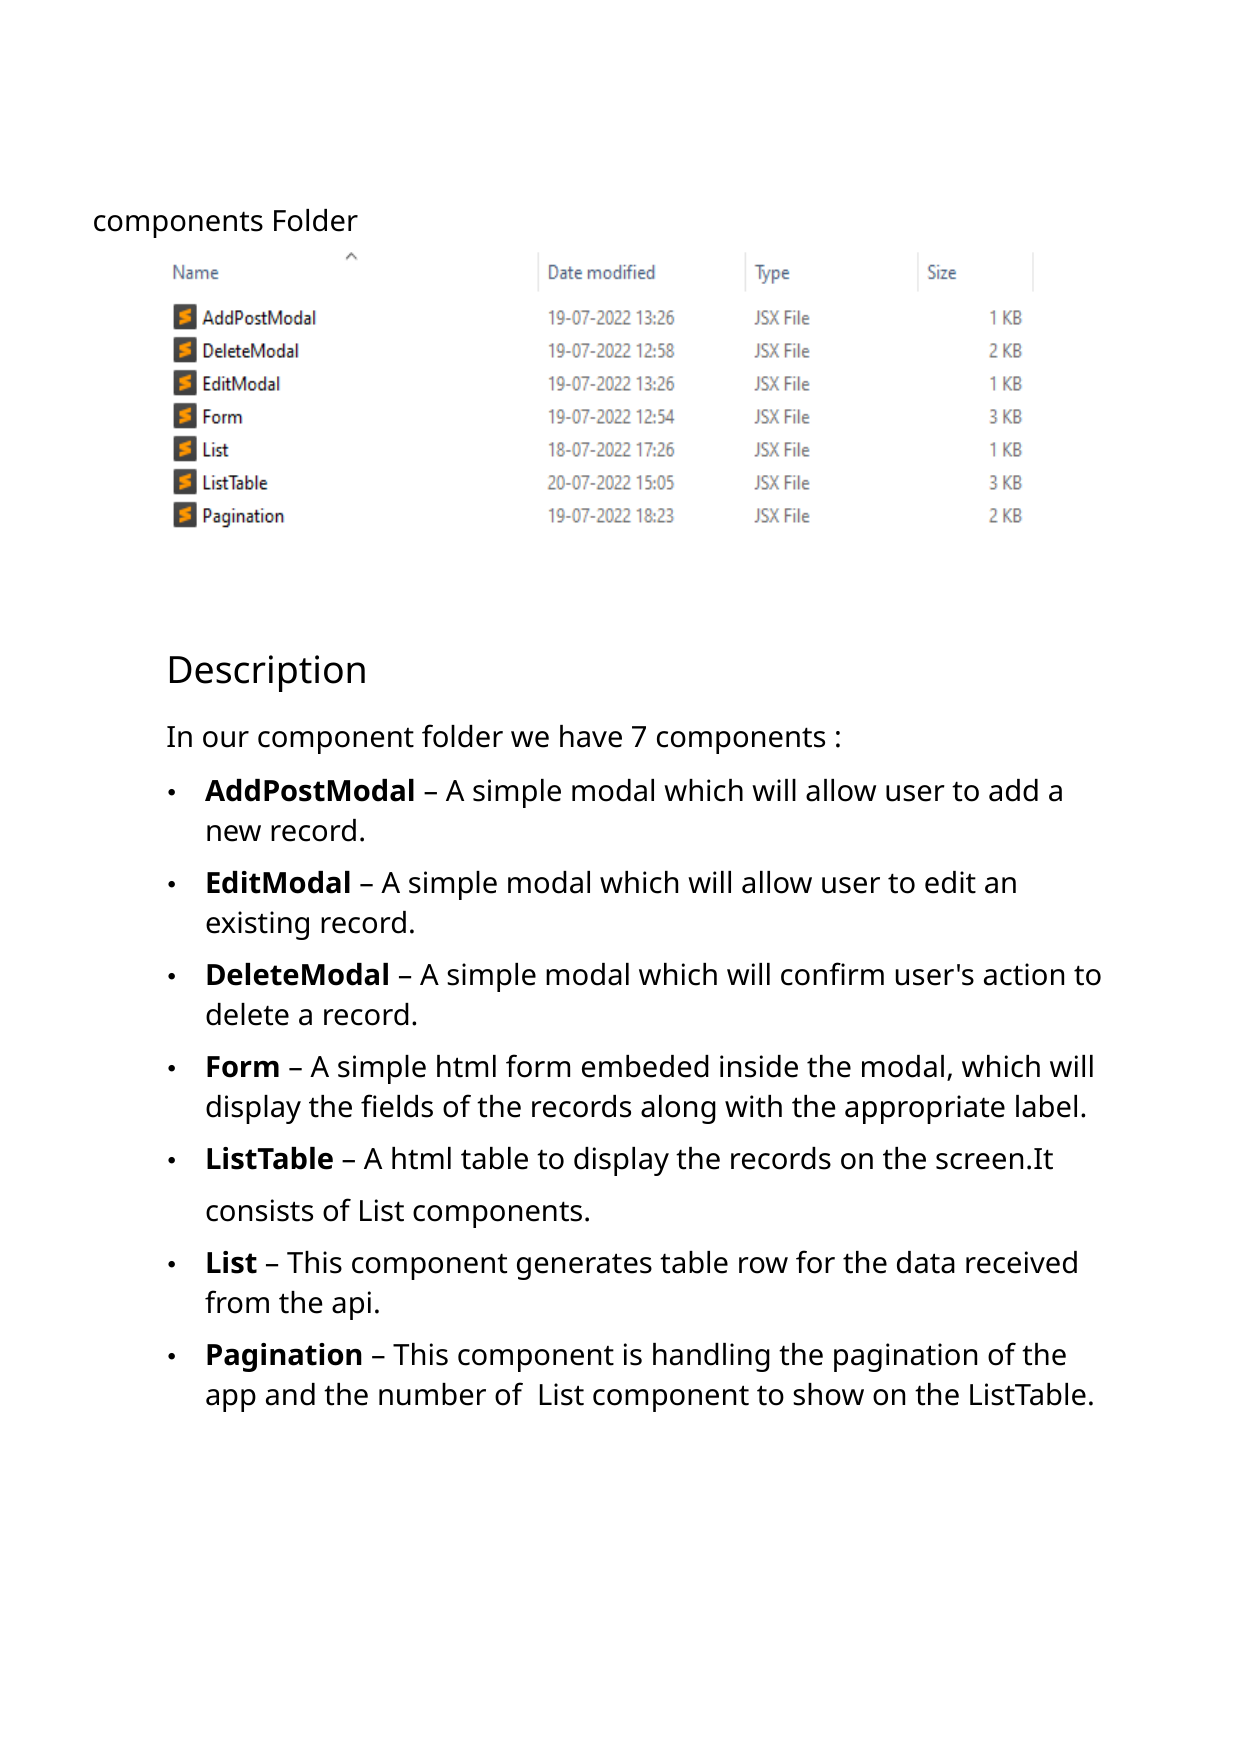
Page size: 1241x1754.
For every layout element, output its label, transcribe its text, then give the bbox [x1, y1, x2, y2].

list Pagination – This component is handling the pagination of the app and the number of List component to show on the ListTable. [167, 1334, 1123, 1414]
list DeleteModal – A simple modal which will confirm user's action to delete a record. [167, 954, 1123, 1034]
list consists of List components. [167, 1190, 1123, 1230]
list ListTable – A html table to display the records on the screen.It [167, 1138, 1123, 1178]
text In our component folder we have 7 components : [92, 707, 1123, 758]
picture [148, 252, 1067, 551]
text components Folder [92, 200, 1123, 239]
text Description [92, 643, 1123, 694]
list AddPostModal – A simple modal which will allow user to add a new record. [167, 771, 1123, 850]
list Form – A simple html form embeded inside the modal, which will display the fields of the records along with the appropriate label. [167, 1046, 1123, 1126]
list List – This component generates table row for the data received from the api. [167, 1242, 1123, 1322]
list EditModal – A simple modal which will allow user to edit an existing record. [167, 862, 1123, 942]
